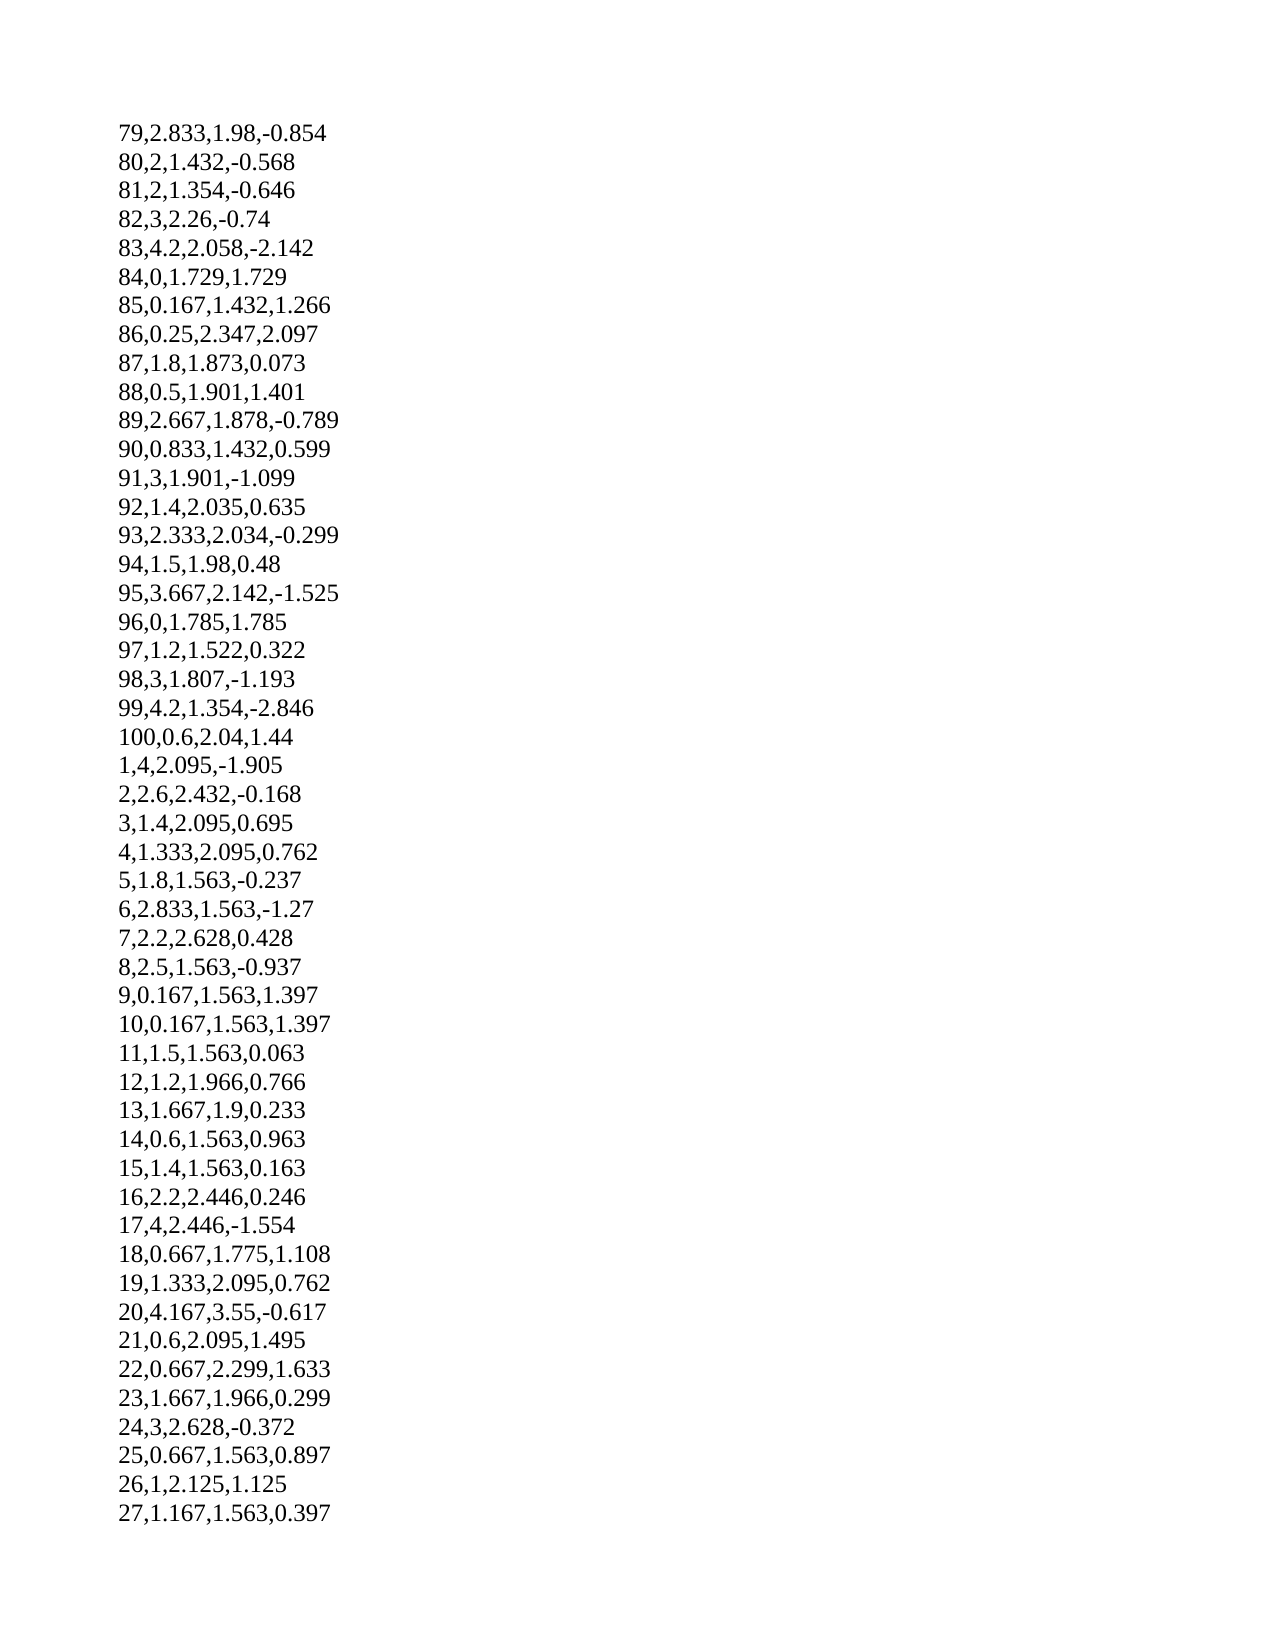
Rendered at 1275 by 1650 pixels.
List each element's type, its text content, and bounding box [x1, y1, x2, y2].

text 98,3,1.807,-1.193 [118, 664, 1157, 693]
text 93,2.333,2.034,-0.299 [118, 521, 1157, 549]
text 92,1.4,2.035,0.635 [118, 492, 1157, 521]
text 3,1.4,2.095,0.695 [118, 808, 1157, 837]
text 20,4.167,3.55,-0.617 [118, 1297, 1157, 1326]
text 9,0.167,1.563,1.397 [118, 981, 1157, 1009]
text 100,0.6,2.04,1.44 [118, 722, 1157, 751]
text 91,3,1.901,-1.099 [118, 463, 1157, 492]
text 25,0.667,1.563,0.897 [118, 1441, 1157, 1469]
text 8,2.5,1.563,-0.937 [118, 952, 1157, 981]
text 82,3,2.26,-0.74 [118, 204, 1157, 233]
text 99,4.2,1.354,-2.846 [118, 693, 1157, 722]
text 96,0,1.785,1.785 [118, 607, 1157, 636]
text 18,0.667,1.775,1.108 [118, 1239, 1157, 1268]
text 85,0.167,1.432,1.266 [118, 291, 1157, 319]
text 14,0.6,1.563,0.963 [118, 1124, 1157, 1153]
text 27,1.167,1.563,0.397 [118, 1498, 1157, 1527]
text 7,2.2,2.628,0.428 [118, 923, 1157, 952]
text 24,3,2.628,-0.372 [118, 1412, 1157, 1441]
text 17,4,2.446,-1.554 [118, 1211, 1157, 1239]
text 11,1.5,1.563,0.063 [118, 1038, 1157, 1067]
text 84,0,1.729,1.729 [118, 262, 1157, 291]
text 1,4,2.095,-1.905 [118, 751, 1157, 779]
text 15,1.4,1.563,0.163 [118, 1153, 1157, 1182]
text 79,2.833,1.98,-0.854 [118, 118, 1157, 147]
text 83,4.2,2.058,-2.142 [118, 233, 1157, 262]
text 13,1.667,1.9,0.233 [118, 1096, 1157, 1124]
text 21,0.6,2.095,1.495 [118, 1326, 1157, 1354]
text 19,1.333,2.095,0.762 [118, 1268, 1157, 1297]
text 81,2,1.354,-0.646 [118, 176, 1157, 204]
text 10,0.167,1.563,1.397 [118, 1009, 1157, 1038]
text 5,1.8,1.563,-0.237 [118, 866, 1157, 894]
text 2,2.6,2.432,-0.168 [118, 779, 1157, 808]
text 94,1.5,1.98,0.48 [118, 549, 1157, 578]
text 4,1.333,2.095,0.762 [118, 837, 1157, 866]
text 87,1.8,1.873,0.073 [118, 348, 1157, 377]
text 88,0.5,1.901,1.401 [118, 377, 1157, 406]
text 16,2.2,2.446,0.246 [118, 1182, 1157, 1211]
text 90,0.833,1.432,0.599 [118, 434, 1157, 463]
text 23,1.667,1.966,0.299 [118, 1383, 1157, 1412]
text 95,3.667,2.142,-1.525 [118, 578, 1157, 607]
text 12,1.2,1.966,0.766 [118, 1067, 1157, 1096]
text 89,2.667,1.878,-0.789 [118, 406, 1157, 434]
text 80,2,1.432,-0.568 [118, 147, 1157, 176]
text 22,0.667,2.299,1.633 [118, 1354, 1157, 1383]
text 6,2.833,1.563,-1.27 [118, 894, 1157, 923]
text 97,1.2,1.522,0.322 [118, 636, 1157, 664]
text 86,0.25,2.347,2.097 [118, 319, 1157, 348]
text 26,1,2.125,1.125 [118, 1469, 1157, 1498]
